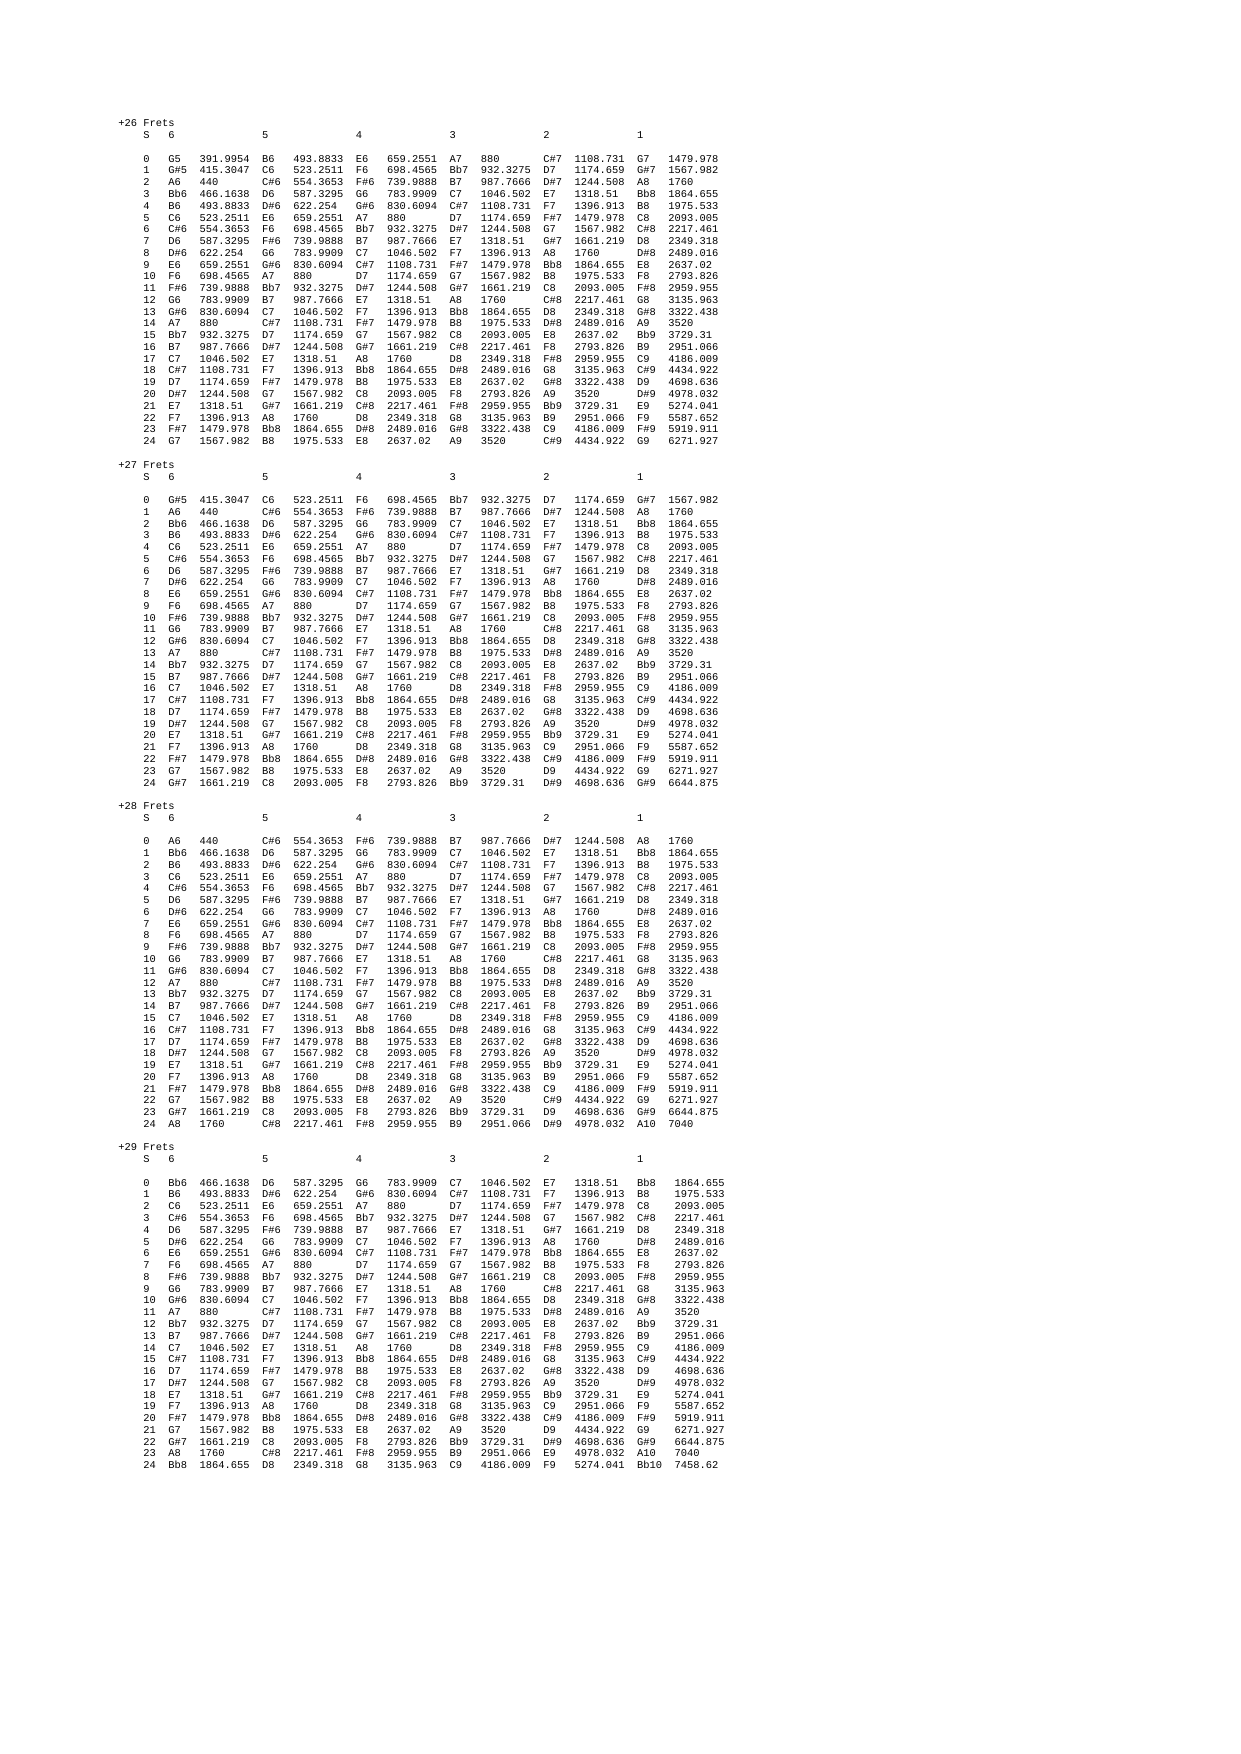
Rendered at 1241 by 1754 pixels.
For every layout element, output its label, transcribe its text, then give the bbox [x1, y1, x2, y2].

text 6 D#6 622.254 G6 783.9909 C7 1046.502 F7 1396.913 A8 1760 D#8 2489.016 [118, 907, 1122, 918]
text 24 Bb8 1864.655 D8 2349.318 G8 3135.963 C9 4186.009 F9 5274.041 Bb10 7458.62 [118, 1460, 1122, 1472]
text 13 B7 987.7666 D#7 1244.508 G#7 1661.219 C#8 2217.461 F8 2793.826 B9 2951.066 [118, 1331, 1122, 1342]
text S 6 5 4 3 2 1 [118, 130, 1122, 142]
text 13 Bb7 932.3275 D7 1174.659 G7 1567.982 C8 2093.005 E8 2637.02 Bb9 3729.31 [118, 989, 1122, 1001]
text 0 G5 391.9954 B6 493.8833 E6 659.2551 A7 880 C#7 1108.731 G7 1479.978 [118, 153, 1122, 165]
text 2 B6 493.8833 D#6 622.254 G#6 830.6094 C#7 1108.731 F7 1396.913 B8 1975.533 [118, 860, 1122, 871]
text 15 B7 987.7666 D#7 1244.508 G#7 1661.219 C#8 2217.461 F8 2793.826 B9 2951.066 [118, 671, 1122, 683]
text 7 F6 698.4565 A7 880 D7 1174.659 G7 1567.982 B8 1975.533 F8 2793.826 [118, 1260, 1122, 1272]
text 4 D6 587.3295 F#6 739.9888 B7 987.7666 E7 1318.51 G#7 1661.219 D8 2349.318 [118, 1224, 1122, 1236]
text 17 D7 1174.659 F#7 1479.978 B8 1975.533 E8 2637.02 G#8 3322.438 D9 4698.636 [118, 1036, 1122, 1048]
text 16 C#7 1108.731 F7 1396.913 Bb8 1864.655 D#8 2489.016 G8 3135.963 C#9 4434.922 [118, 1024, 1122, 1036]
text 4 C#6 554.3653 F6 698.4565 Bb7 932.3275 D#7 1244.508 G7 1567.982 C#8 2217.461 [118, 883, 1122, 895]
text S 6 5 4 3 2 1 [118, 471, 1122, 483]
text 23 G7 1567.982 B8 1975.533 E8 2637.02 A9 3520 D9 4434.922 G9 6271.927 [118, 766, 1122, 777]
text 10 G#6 830.6094 C7 1046.502 F7 1396.913 Bb8 1864.655 D8 2349.318 G#8 3322.438 [118, 1295, 1122, 1307]
text 3 B6 493.8833 D#6 622.254 G#6 830.6094 C#7 1108.731 F7 1396.913 B8 1975.533 [118, 530, 1122, 542]
text 20 F7 1396.913 A8 1760 D8 2349.318 G8 3135.963 B9 2951.066 F9 5587.652 [118, 1072, 1122, 1083]
text 17 C7 1046.502 E7 1318.51 A8 1760 D8 2349.318 F#8 2959.955 C9 4186.009 [118, 353, 1122, 365]
text 24 G7 1567.982 B8 1975.533 E8 2637.02 A9 3520 C#9 4434.922 G9 6271.927 [118, 436, 1122, 448]
text 3 Bb6 466.1638 D6 587.3295 G6 783.9909 C7 1046.502 E7 1318.51 Bb8 1864.655 [118, 189, 1122, 201]
text 8 F6 698.4565 A7 880 D7 1174.659 G7 1567.982 B8 1975.533 F8 2793.826 [118, 930, 1122, 942]
text 6 D6 587.3295 F#6 739.9888 B7 987.7666 E7 1318.51 G#7 1661.219 D8 2349.318 [118, 565, 1122, 577]
text 4 C6 523.2511 E6 659.2551 A7 880 D7 1174.659 F#7 1479.978 C8 2093.005 [118, 542, 1122, 554]
text 2 C6 523.2511 E6 659.2551 A7 880 D7 1174.659 F#7 1479.978 C8 2093.005 [118, 1201, 1122, 1213]
text 1 B6 493.8833 D#6 622.254 G#6 830.6094 C#7 1108.731 F7 1396.913 B8 1975.533 [118, 1189, 1122, 1201]
text 20 F#7 1479.978 Bb8 1864.655 D#8 2489.016 G#8 3322.438 C#9 4186.009 F#9 5919.911 [118, 1413, 1122, 1425]
text 15 C7 1046.502 E7 1318.51 A8 1760 D8 2349.318 F#8 2959.955 C9 4186.009 [118, 1013, 1122, 1024]
text 21 F7 1396.913 A8 1760 D8 2349.318 G8 3135.963 C9 2951.066 F9 5587.652 [118, 742, 1122, 754]
text 12 Bb7 932.3275 D7 1174.659 G7 1567.982 C8 2093.005 E8 2637.02 Bb9 3729.31 [118, 1319, 1122, 1331]
text 13 G#6 830.6094 C7 1046.502 F7 1396.913 Bb8 1864.655 D8 2349.318 G#8 3322.438 [118, 306, 1122, 318]
text 22 F7 1396.913 A8 1760 D8 2349.318 G8 3135.963 B9 2951.066 F9 5587.652 [118, 412, 1122, 424]
text 22 G7 1567.982 B8 1975.533 E8 2637.02 A9 3520 C#9 4434.922 G9 6271.927 [118, 1095, 1122, 1107]
text 9 F#6 739.9888 Bb7 932.3275 D#7 1244.508 G#7 1661.219 C8 2093.005 F#8 2959.955 [118, 942, 1122, 954]
text 11 F#6 739.9888 Bb7 932.3275 D#7 1244.508 G#7 1661.219 C8 2093.005 F#8 2959.955 [118, 283, 1122, 295]
text 17 C#7 1108.731 F7 1396.913 Bb8 1864.655 D#8 2489.016 G8 3135.963 C#9 4434.922 [118, 695, 1122, 707]
text 7 E6 659.2551 G#6 830.6094 C#7 1108.731 F#7 1479.978 Bb8 1864.655 E8 2637.02 [118, 918, 1122, 930]
text 9 F6 698.4565 A7 880 D7 1174.659 G7 1567.982 B8 1975.533 F8 2793.826 [118, 601, 1122, 612]
text S 6 5 4 3 2 1 [118, 1154, 1122, 1166]
text 10 F#6 739.9888 Bb7 932.3275 D#7 1244.508 G#7 1661.219 C8 2093.005 F#8 2959.955 [118, 612, 1122, 624]
text 18 D#7 1244.508 G7 1567.982 C8 2093.005 F8 2793.826 A9 3520 D#9 4978.032 [118, 1048, 1122, 1060]
text 21 E7 1318.51 G#7 1661.219 C#8 2217.461 F#8 2959.955 Bb9 3729.31 E9 5274.041 [118, 401, 1122, 412]
text 11 G#6 830.6094 C7 1046.502 F7 1396.913 Bb8 1864.655 D8 2349.318 G#8 3322.438 [118, 966, 1122, 977]
text 1 A6 440 C#6 554.3653 F#6 739.9888 B7 987.7666 D#7 1244.508 A8 1760 [118, 507, 1122, 518]
text 10 F6 698.4565 A7 880 D7 1174.659 G7 1567.982 B8 1975.533 F8 2793.826 [118, 271, 1122, 283]
text 15 C#7 1108.731 F7 1396.913 Bb8 1864.655 D#8 2489.016 G8 3135.963 C#9 4434.922 [118, 1354, 1122, 1366]
text 17 D#7 1244.508 G7 1567.982 C8 2093.005 F8 2793.826 A9 3520 D#9 4978.032 [118, 1378, 1122, 1389]
text 12 G6 783.9909 B7 987.7666 E7 1318.51 A8 1760 C#8 2217.461 G8 3135.963 [118, 295, 1122, 306]
text 23 A8 1760 C#8 2217.461 F#8 2959.955 B9 2951.066 E9 4978.032 A10 7040 [118, 1448, 1122, 1460]
text 24 G#7 1661.219 C8 2093.005 F8 2793.826 Bb9 3729.31 D#9 4698.636 G#9 6644.875 [118, 777, 1122, 789]
text 19 D#7 1244.508 G7 1567.982 C8 2093.005 F8 2793.826 A9 3520 D#9 4978.032 [118, 718, 1122, 730]
text 0 Bb6 466.1638 D6 587.3295 G6 783.9909 C7 1046.502 E7 1318.51 Bb8 1864.655 [118, 1177, 1122, 1189]
text 9 G6 783.9909 B7 987.7666 E7 1318.51 A8 1760 C#8 2217.461 G8 3135.963 [118, 1283, 1122, 1295]
text 14 A7 880 C#7 1108.731 F#7 1479.978 B8 1975.533 D#8 2489.016 A9 3520 [118, 318, 1122, 330]
text 19 F7 1396.913 A8 1760 D8 2349.318 G8 3135.963 C9 2951.066 F9 5587.652 [118, 1401, 1122, 1413]
text 19 D7 1174.659 F#7 1479.978 B8 1975.533 E8 2637.02 G#8 3322.438 D9 4698.636 [118, 377, 1122, 389]
text 3 C6 523.2511 E6 659.2551 A7 880 D7 1174.659 F#7 1479.978 C8 2093.005 [118, 871, 1122, 883]
text 7 D6 587.3295 F#6 739.9888 B7 987.7666 E7 1318.51 G#7 1661.219 D8 2349.318 [118, 236, 1122, 248]
text +27 Frets [118, 459, 1122, 471]
text 14 B7 987.7666 D#7 1244.508 G#7 1661.219 C#8 2217.461 F8 2793.826 B9 2951.066 [118, 1001, 1122, 1013]
text 18 C#7 1108.731 F7 1396.913 Bb8 1864.655 D#8 2489.016 G8 3135.963 C#9 4434.922 [118, 365, 1122, 377]
text 9 E6 659.2551 G#6 830.6094 C#7 1108.731 F#7 1479.978 Bb8 1864.655 E8 2637.02 [118, 259, 1122, 271]
text +29 Frets [118, 1142, 1122, 1154]
text 14 Bb7 932.3275 D7 1174.659 G7 1567.982 C8 2093.005 E8 2637.02 Bb9 3729.31 [118, 659, 1122, 671]
text 13 A7 880 C#7 1108.731 F#7 1479.978 B8 1975.533 D#8 2489.016 A9 3520 [118, 648, 1122, 659]
text 16 C7 1046.502 E7 1318.51 A8 1760 D8 2349.318 F#8 2959.955 C9 4186.009 [118, 683, 1122, 695]
text 8 F#6 739.9888 Bb7 932.3275 D#7 1244.508 G#7 1661.219 C8 2093.005 F#8 2959.955 [118, 1272, 1122, 1283]
text 7 D#6 622.254 G6 783.9909 C7 1046.502 F7 1396.913 A8 1760 D#8 2489.016 [118, 577, 1122, 589]
text 20 D#7 1244.508 G7 1567.982 C8 2093.005 F8 2793.826 A9 3520 D#9 4978.032 [118, 389, 1122, 401]
text 10 G6 783.9909 B7 987.7666 E7 1318.51 A8 1760 C#8 2217.461 G8 3135.963 [118, 954, 1122, 966]
text S 6 5 4 3 2 1 [118, 813, 1122, 824]
text 12 A7 880 C#7 1108.731 F#7 1479.978 B8 1975.533 D#8 2489.016 A9 3520 [118, 977, 1122, 989]
text 1 G#5 415.3047 C6 523.2511 F6 698.4565 Bb7 932.3275 D7 1174.659 G#7 1567.982 [118, 165, 1122, 177]
text 21 G7 1567.982 B8 1975.533 E8 2637.02 A9 3520 D9 4434.922 G9 6271.927 [118, 1425, 1122, 1436]
text 18 E7 1318.51 G#7 1661.219 C#8 2217.461 F#8 2959.955 Bb9 3729.31 E9 5274.041 [118, 1389, 1122, 1401]
text 16 B7 987.7666 D#7 1244.508 G#7 1661.219 C#8 2217.461 F8 2793.826 B9 2951.066 [118, 342, 1122, 353]
text 5 C6 523.2511 E6 659.2551 A7 880 D7 1174.659 F#7 1479.978 C8 2093.005 [118, 212, 1122, 224]
text 11 G6 783.9909 B7 987.7666 E7 1318.51 A8 1760 C#8 2217.461 G8 3135.963 [118, 624, 1122, 636]
text +28 Frets [118, 801, 1122, 813]
text 23 F#7 1479.978 Bb8 1864.655 D#8 2489.016 G#8 3322.438 C9 4186.009 F#9 5919.911 [118, 424, 1122, 436]
text 4 B6 493.8833 D#6 622.254 G#6 830.6094 C#7 1108.731 F7 1396.913 B8 1975.533 [118, 201, 1122, 212]
text 0 G#5 415.3047 C6 523.2511 F6 698.4565 Bb7 932.3275 D7 1174.659 G#7 1567.982 [118, 495, 1122, 507]
text 0 A6 440 C#6 554.3653 F#6 739.9888 B7 987.7666 D#7 1244.508 A8 1760 [118, 836, 1122, 848]
text 24 A8 1760 C#8 2217.461 F#8 2959.955 B9 2951.066 D#9 4978.032 A10 7040 [118, 1119, 1122, 1130]
text 16 D7 1174.659 F#7 1479.978 B8 1975.533 E8 2637.02 G#8 3322.438 D9 4698.636 [118, 1366, 1122, 1378]
text 8 D#6 622.254 G6 783.9909 C7 1046.502 F7 1396.913 A8 1760 D#8 2489.016 [118, 248, 1122, 259]
text 8 E6 659.2551 G#6 830.6094 C#7 1108.731 F#7 1479.978 Bb8 1864.655 E8 2637.02 [118, 589, 1122, 601]
text 2 A6 440 C#6 554.3653 F#6 739.9888 B7 987.7666 D#7 1244.508 A8 1760 [118, 177, 1122, 189]
text 19 E7 1318.51 G#7 1661.219 C#8 2217.461 F#8 2959.955 Bb9 3729.31 E9 5274.041 [118, 1060, 1122, 1072]
text 23 G#7 1661.219 C8 2093.005 F8 2793.826 Bb9 3729.31 D9 4698.636 G#9 6644.875 [118, 1107, 1122, 1119]
text 5 D#6 622.254 G6 783.9909 C7 1046.502 F7 1396.913 A8 1760 D#8 2489.016 [118, 1236, 1122, 1248]
text 11 A7 880 C#7 1108.731 F#7 1479.978 B8 1975.533 D#8 2489.016 A9 3520 [118, 1307, 1122, 1319]
text 5 D6 587.3295 F#6 739.9888 B7 987.7666 E7 1318.51 G#7 1661.219 D8 2349.318 [118, 895, 1122, 907]
text 20 E7 1318.51 G#7 1661.219 C#8 2217.461 F#8 2959.955 Bb9 3729.31 E9 5274.041 [118, 730, 1122, 742]
text 1 Bb6 466.1638 D6 587.3295 G6 783.9909 C7 1046.502 E7 1318.51 Bb8 1864.655 [118, 848, 1122, 860]
text 6 C#6 554.3653 F6 698.4565 Bb7 932.3275 D#7 1244.508 G7 1567.982 C#8 2217.461 [118, 224, 1122, 236]
text 6 E6 659.2551 G#6 830.6094 C#7 1108.731 F#7 1479.978 Bb8 1864.655 E8 2637.02 [118, 1248, 1122, 1260]
text 21 F#7 1479.978 Bb8 1864.655 D#8 2489.016 G#8 3322.438 C9 4186.009 F#9 5919.911 [118, 1083, 1122, 1095]
text 3 C#6 554.3653 F6 698.4565 Bb7 932.3275 D#7 1244.508 G7 1567.982 C#8 2217.461 [118, 1213, 1122, 1224]
text 2 Bb6 466.1638 D6 587.3295 G6 783.9909 C7 1046.502 E7 1318.51 Bb8 1864.655 [118, 518, 1122, 530]
text 5 C#6 554.3653 F6 698.4565 Bb7 932.3275 D#7 1244.508 G7 1567.982 C#8 2217.461 [118, 554, 1122, 565]
text 12 G#6 830.6094 C7 1046.502 F7 1396.913 Bb8 1864.655 D8 2349.318 G#8 3322.438 [118, 636, 1122, 648]
text 15 Bb7 932.3275 D7 1174.659 G7 1567.982 C8 2093.005 E8 2637.02 Bb9 3729.31 [118, 330, 1122, 342]
text 22 F#7 1479.978 Bb8 1864.655 D#8 2489.016 G#8 3322.438 C#9 4186.009 F#9 5919.911 [118, 754, 1122, 766]
text 22 G#7 1661.219 C8 2093.005 F8 2793.826 Bb9 3729.31 D#9 4698.636 G#9 6644.875 [118, 1436, 1122, 1448]
text 14 C7 1046.502 E7 1318.51 A8 1760 D8 2349.318 F#8 2959.955 C9 4186.009 [118, 1342, 1122, 1354]
text 18 D7 1174.659 F#7 1479.978 B8 1975.533 E8 2637.02 G#8 3322.438 D9 4698.636 [118, 707, 1122, 718]
text +26 Frets [118, 118, 1122, 130]
